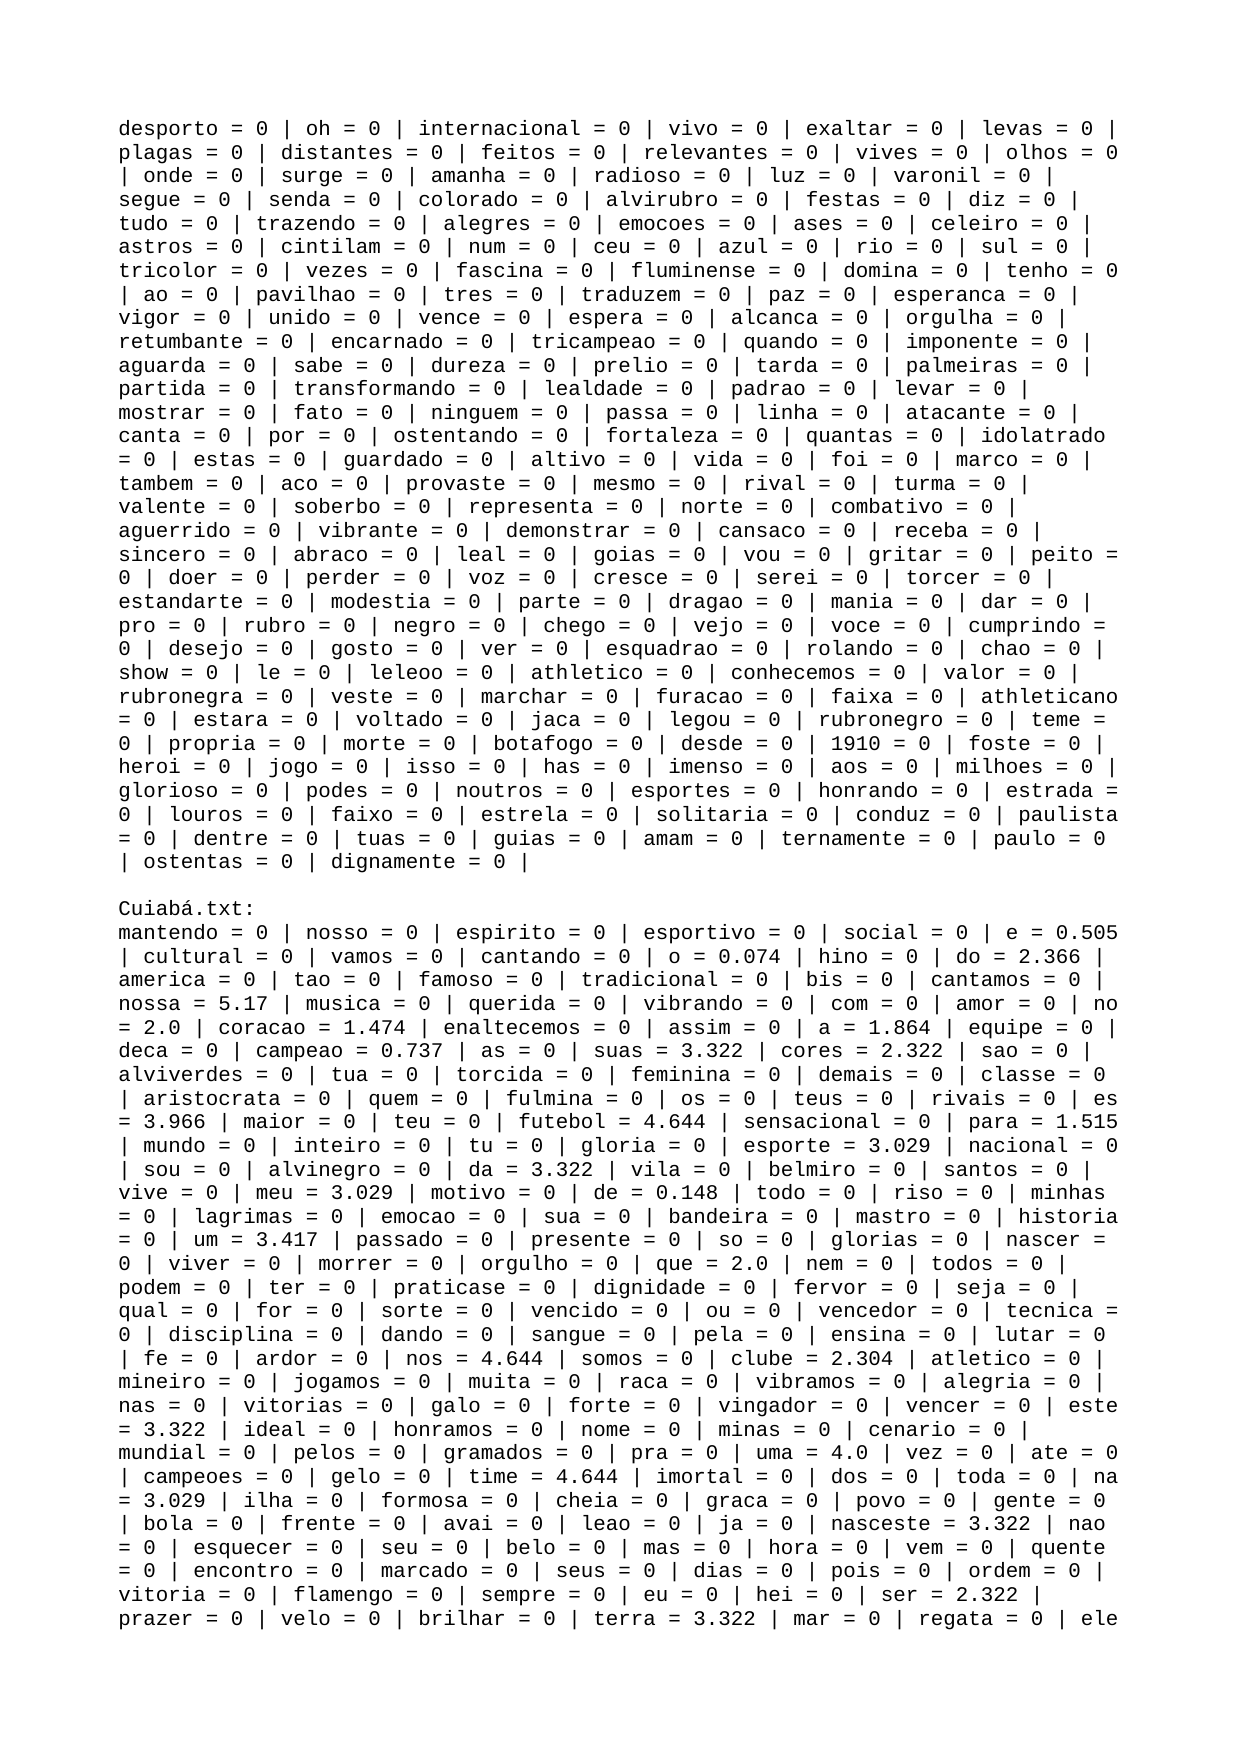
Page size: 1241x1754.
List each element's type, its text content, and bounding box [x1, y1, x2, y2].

text Cuiabá.txt: [118, 898, 1122, 922]
text desporto = 0 | oh = 0 | internacional = 0 | vivo = 0 | exaltar = 0 | levas = 0 | plagas = 0 | distantes = 0 | feitos = 0 | relevantes = 0 | vives = 0 | olhos = 0 | onde = 0 | surge = 0 | amanha = 0 | radioso = 0 | luz = 0 | varonil = 0 | segue = 0 | senda = 0 | colorado = 0 | alvirubro = 0 | festas = 0 | diz = 0 | tudo = 0 | trazendo = 0 | alegres = 0 | emocoes = 0 | ases = 0 | celeiro = 0 | astros = 0 | cintilam = 0 | num = 0 | ceu = 0 | azul = 0 | rio = 0 | sul = 0 | tricolor = 0 | vezes = 0 | fascina = 0 | fluminense = 0 | domina = 0 | tenho = 0 | ao = 0 | pavilhao = 0 | tres = 0 | traduzem = 0 | paz = 0 | esperanca = 0 | vigor = 0 | unido = 0 | vence = 0 | espera = 0 | alcanca = 0 | orgulha = 0 | retumbante = 0 | encarnado = 0 | tricampeao = 0 | quando = 0 | imponente = 0 | aguarda = 0 | sabe = 0 | dureza = 0 | prelio = 0 | tarda = 0 | palmeiras = 0 | partida = 0 | transformando = 0 | lealdade = 0 | padrao = 0 | levar = 0 | mostrar = 0 | fato = 0 | ninguem = 0 | passa = 0 | linha = 0 | atacante = 0 | canta = 0 | por = 0 | ostentando = 0 | fortaleza = 0 | quantas = 0 | idolatrado = 0 | estas = 0 | guardado = 0 | altivo = 0 | vida = 0 | foi = 0 | marco = 0 | tambem = 0 | aco = 0 | provaste = 0 | mesmo = 0 | rival = 0 | turma = 0 | valente = 0 | soberbo = 0 | representa = 0 | norte = 0 | combativo = 0 | aguerrido = 0 | vibrante = 0 | demonstrar = 0 | cansaco = 0 | receba = 0 | sincero = 0 | abraco = 0 | leal = 0 | goias = 0 | vou = 0 | gritar = 0 | peito = 0 | doer = 0 | perder = 0 | voz = 0 | cresce = 0 | serei = 0 | torcer = 0 | estandarte = 0 | modestia = 0 | parte = 0 | dragao = 0 | mania = 0 | dar = 0 | pro = 0 | rubro = 0 | negro = 0 | chego = 0 | vejo = 0 | voce = 0 | cumprindo = 0 | desejo = 0 | gosto = 0 | ver = 0 | esquadrao = 0 | rolando = 0 | chao = 0 | show = 0 | le = 0 | leleoo = 0 | athletico = 0 | conhecemos = 0 | valor = 0 | rubronegra = 0 | veste = 0 | marchar = 0 | furacao = 0 | faixa = 0 | athleticano = 0 | estara = 0 | voltado = 0 | jaca = 0 | legou = 0 | rubronegro = 0 | teme = 0 | propria = 0 | morte = 0 | botafogo = 0 | desde = 0 | 1910 = 0 | foste = 0 | heroi = 0 | jogo = 0 | isso = 0 | has = 0 | imenso = 0 | aos = 0 | milhoes = 0 | glorioso = 0 | podes = 0 | noutros = 0 | esportes = 0 | honrando = 0 | estrada = 0 | louros = 0 | faixo = 0 | estrela = 0 | solitaria = 0 | conduz = 0 | paulista = 0 | dentre = 0 | tuas = 0 | guias = 0 | amam = 0 | ternamente = 0 | paulo = 0 | ostentas = 0 | dignamente = 0 | [118, 118, 1122, 875]
text mantendo = 0 | nosso = 0 | espirito = 0 | esportivo = 0 | social = 0 | e = 0.505 | cultural = 0 | vamos = 0 | cantando = 0 | o = 0.074 | hino = 0 | do = 2.366 | america = 0 | tao = 0 | famoso = 0 | tradicional = 0 | bis = 0 | cantamos = 0 | nossa = 5.17 | musica = 0 | querida = 0 | vibrando = 0 | com = 0 | amor = 0 | no = 2.0 | coracao = 1.474 | enaltecemos = 0 | assim = 0 | a = 1.864 | equipe = 0 | deca = 0 | campeao = 0.737 | as = 0 | suas = 3.322 | cores = 2.322 | sao = 0 | alviverdes = 0 | tua = 0 | torcida = 0 | feminina = 0 | demais = 0 | classe = 0 | aristocrata = 0 | quem = 0 | fulmina = 0 | os = 0 | teus = 0 | rivais = 0 | es = 3.966 | maior = 0 | teu = 0 | futebol = 4.644 | sensacional = 0 | para = 1.515 | mundo = 0 | inteiro = 0 | tu = 0 | gloria = 0 | esporte = 3.029 | nacional = 0 | sou = 0 | alvinegro = 0 | da = 3.322 | vila = 0 | belmiro = 0 | santos = 0 | vive = 0 | meu = 3.029 | motivo = 0 | de = 0.148 | todo = 0 | riso = 0 | minhas = 0 | lagrimas = 0 | emocao = 0 | sua = 0 | bandeira = 0 | mastro = 0 | historia = 0 | um = 3.417 | passado = 0 | presente = 0 | so = 0 | glorias = 0 | nascer = 0 | viver = 0 | morrer = 0 | orgulho = 0 | que = 2.0 | nem = 0 | todos = 0 | podem = 0 | ter = 0 | praticase = 0 | dignidade = 0 | fervor = 0 | seja = 0 | qual = 0 | for = 0 | sorte = 0 | vencido = 0 | ou = 0 | vencedor = 0 | tecnica = 0 | disciplina = 0 | dando = 0 | sangue = 0 | pela = 0 | ensina = 0 | lutar = 0 | fe = 0 | ardor = 0 | nos = 4.644 | somos = 0 | clube = 2.304 | atletico = 0 | mineiro = 0 | jogamos = 0 | muita = 0 | raca = 0 | vibramos = 0 | alegria = 0 | nas = 0 | vitorias = 0 | galo = 0 | forte = 0 | vingador = 0 | vencer = 0 | este = 3.322 | ideal = 0 | honramos = 0 | nome = 0 | minas = 0 | cenario = 0 | mundial = 0 | pelos = 0 | gramados = 0 | pra = 0 | uma = 4.0 | vez = 0 | ate = 0 | campeoes = 0 | gelo = 0 | time = 4.644 | imortal = 0 | dos = 0 | toda = 0 | na = 3.029 | ilha = 0 | formosa = 0 | cheia = 0 | graca = 0 | povo = 0 | gente = 0 | bola = 0 | frente = 0 | avai = 0 | leao = 0 | ja = 0 | nasceste = 3.322 | nao = 0 | esquecer = 0 | seu = 0 | belo = 0 | mas = 0 | hora = 0 | vem = 0 | quente = 0 | encontro = 0 | marcado = 0 | seus = 0 | dias = 0 | pois = 0 | ordem = 0 | vitoria = 0 | flamengo = 0 | sempre = 0 | eu = 0 | hei = 0 | ser = 2.322 | prazer = 0 | velo = 0 | brilhar = 0 | terra = 3.322 | mar = 0 | regata = 0 | ele [118, 922, 1122, 1631]
